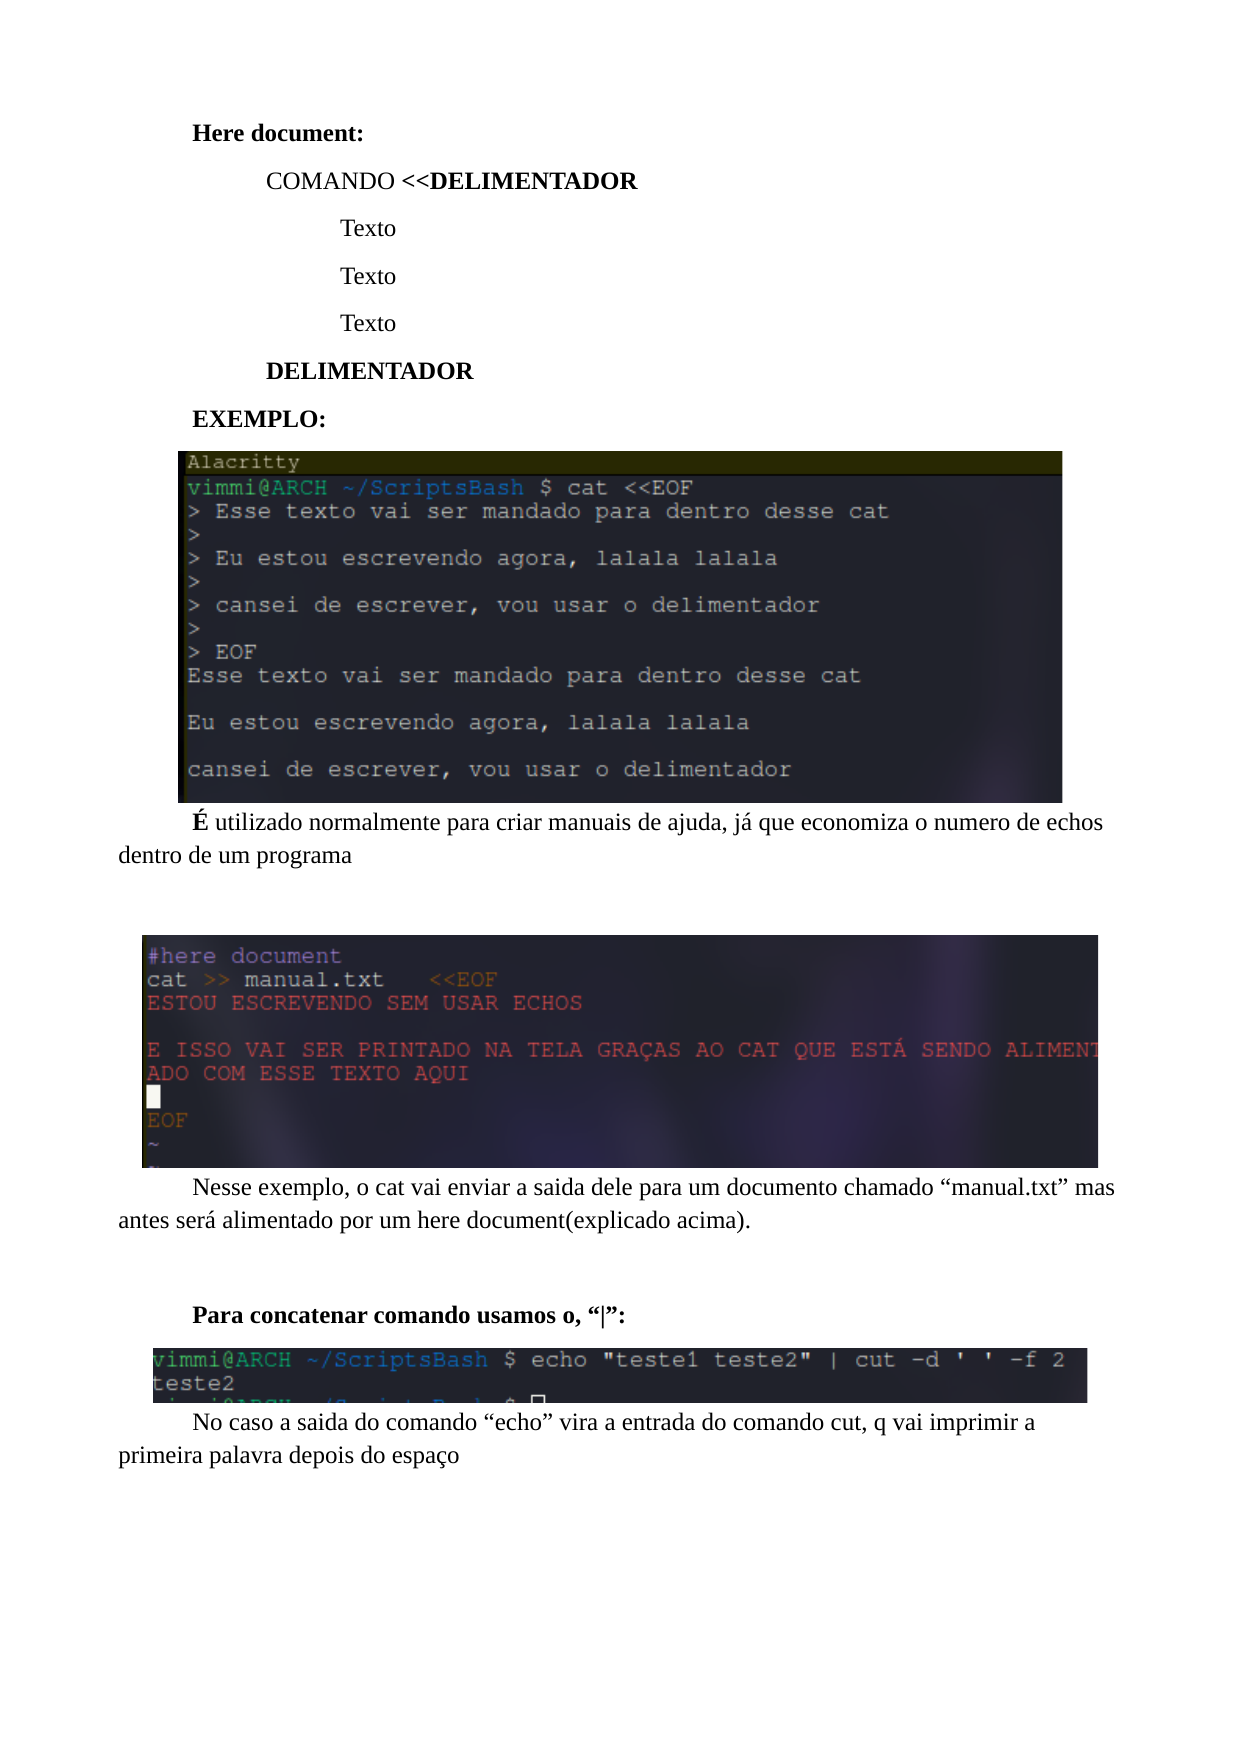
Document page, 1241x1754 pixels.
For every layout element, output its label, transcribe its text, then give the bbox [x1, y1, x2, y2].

text Texto [118, 213, 1122, 242]
picture [153, 1348, 1088, 1403]
text Nesse exemplo, o cat vai enviar a saida dele para um documento chamado “manual.txt” mas antes será alimentado por um here document(explicado acima). [118, 935, 1122, 1234]
text DELIMENTADOR [118, 356, 1122, 385]
text No caso a saida do comando “echo” vira a entrada do comando cut, q vai imprimir a primeira palavra depois do espaço [118, 1348, 1122, 1469]
picture [178, 451, 1063, 803]
picture [142, 935, 1099, 1168]
text Texto [118, 261, 1122, 290]
text Texto [118, 308, 1122, 337]
text Here document: [118, 118, 1122, 147]
text É utilizado normalmente para criar manuais de ajuda, já que economiza o numero de echos dentro de um programa [118, 451, 1122, 869]
text Para concatenar comando usamos o, “|”: [118, 1301, 1122, 1329]
text EXEMPLO: [118, 404, 1122, 432]
text COMANDO <<DELIMENTADOR [118, 166, 1122, 194]
